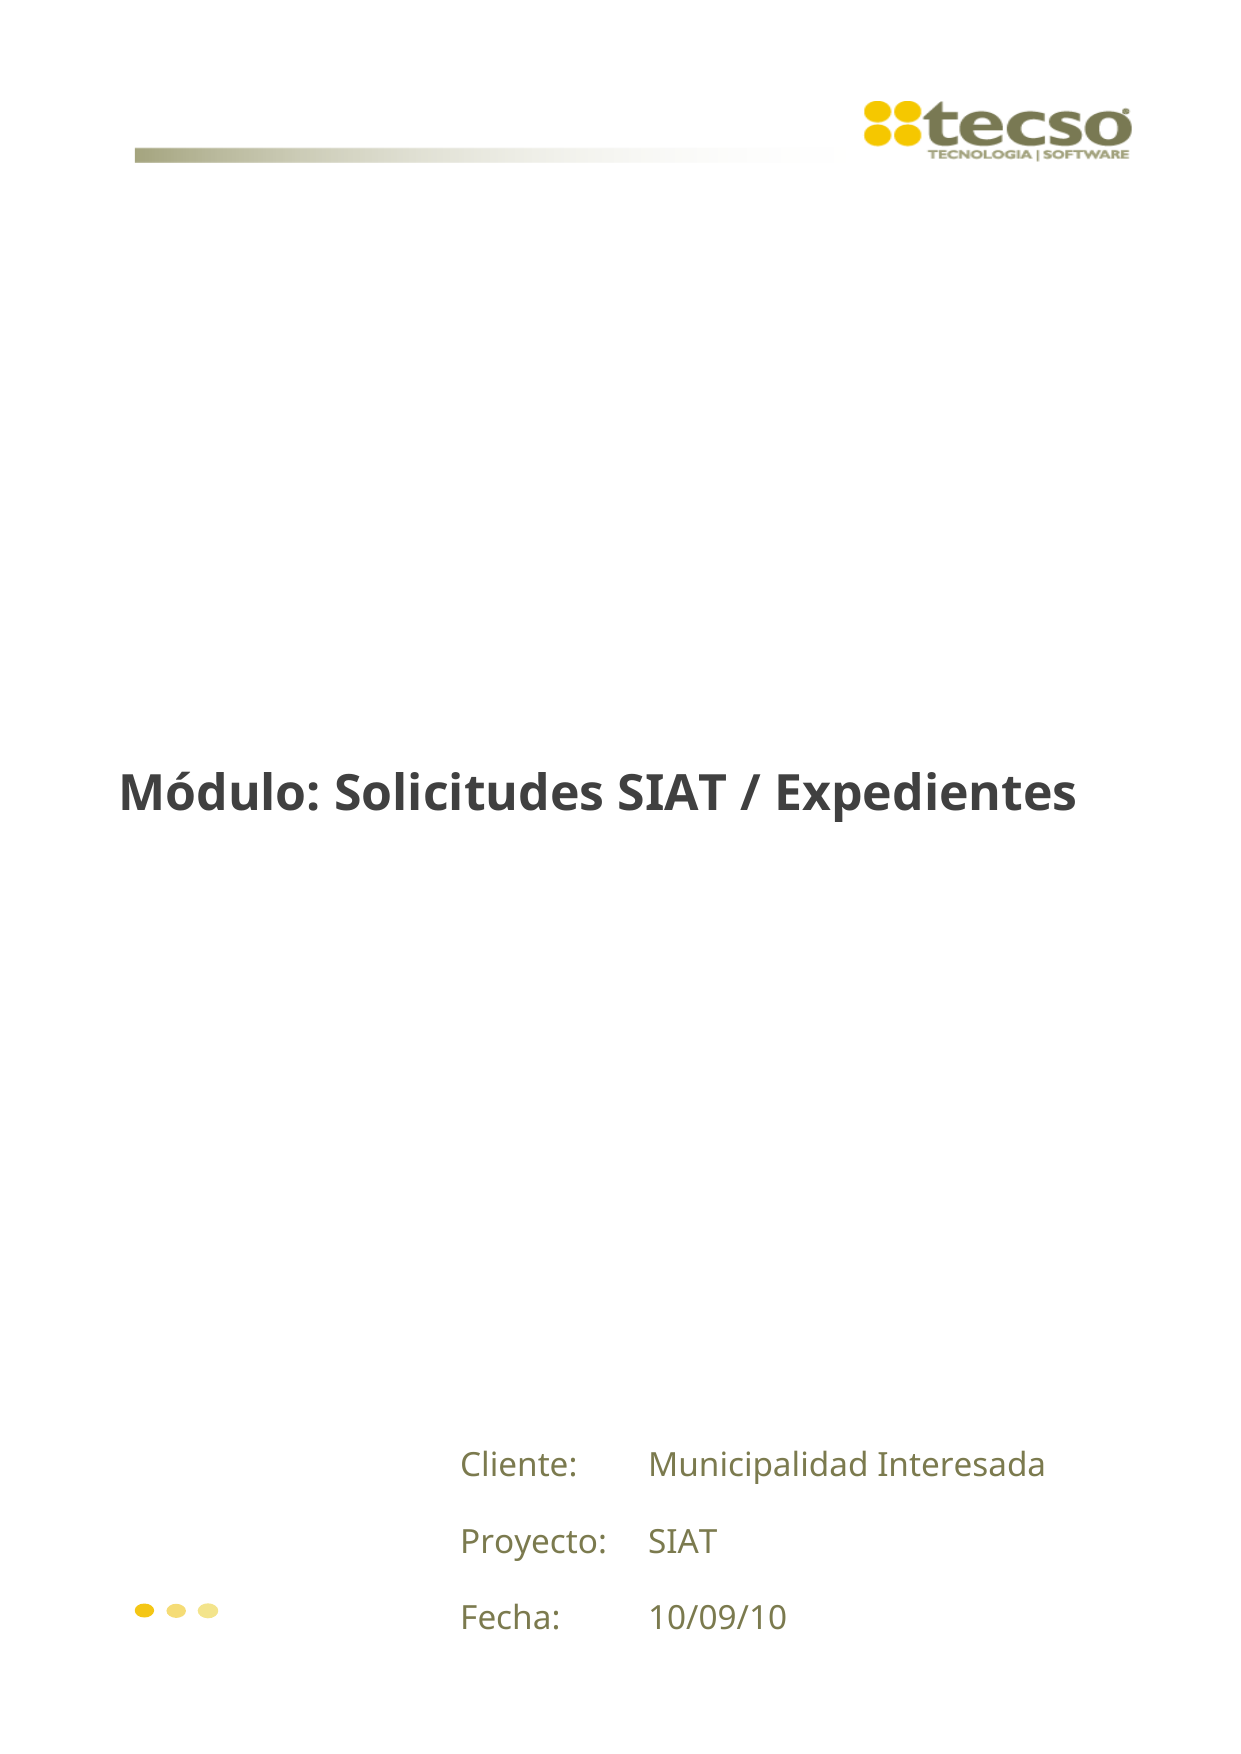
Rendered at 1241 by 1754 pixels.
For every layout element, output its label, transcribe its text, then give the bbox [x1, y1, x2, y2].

table_cell [411, 1499, 449, 1575]
table_cell [411, 1345, 449, 1422]
table_cell SIAT [637, 1499, 1133, 1575]
table_cell [411, 1575, 449, 1640]
table_cell [637, 1345, 1133, 1422]
table_header Módulo: Solicitudes SIAT / Expedientes [107, 231, 1133, 1345]
table_cell 10/09/10 [637, 1575, 1133, 1640]
table_cell [107, 1575, 411, 1640]
table_cell Municipalidad Interesada [637, 1422, 1133, 1499]
table_cell [449, 1345, 637, 1422]
table_cell Fecha: [449, 1575, 637, 1640]
table_cell Proyecto: [449, 1499, 637, 1575]
table_cell [411, 1422, 449, 1499]
table_cell [107, 1499, 411, 1575]
table_cell [107, 1422, 411, 1499]
table_cell [107, 1345, 411, 1422]
table_cell Cliente: [449, 1422, 637, 1499]
picture [134, 101, 1132, 163]
